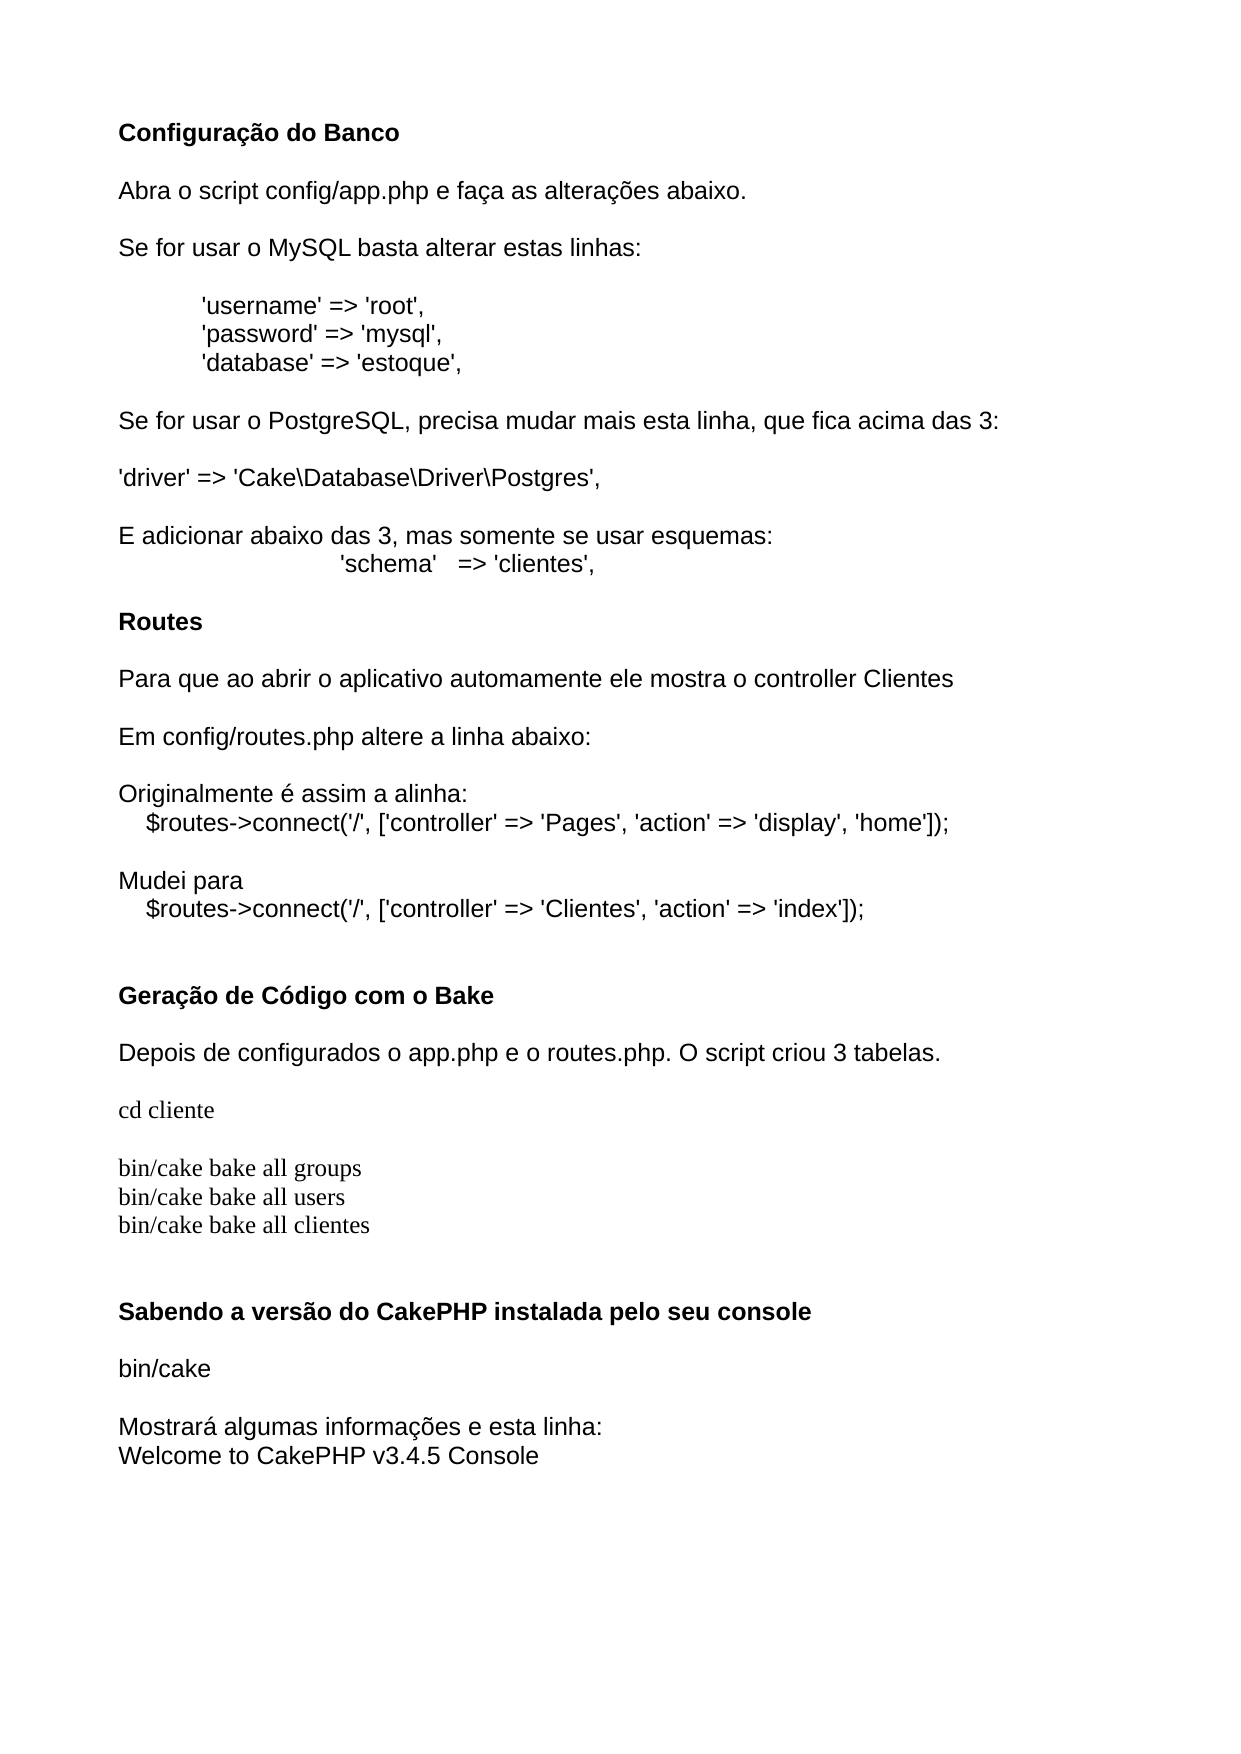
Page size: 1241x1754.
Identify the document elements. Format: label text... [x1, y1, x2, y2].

text Em config/routes.php altere a linha abaixo: [118, 722, 1122, 751]
text 'schema' => 'clientes', [118, 549, 1122, 578]
text Configuração do Banco [118, 118, 1122, 147]
text Routes [118, 607, 1122, 636]
text bin/cake bake all groups [118, 1153, 1122, 1182]
text Sabendo a versão do CakePHP instalada pelo seu console [118, 1297, 1122, 1326]
text 'username' => 'root', [118, 291, 1122, 319]
text Welcome to CakePHP v3.4.5 Console [118, 1441, 1122, 1469]
text 'password' => 'mysql', [118, 319, 1122, 348]
text 'database' => 'estoque', [118, 348, 1122, 377]
text Para que ao abrir o aplicativo automamente ele mostra o controller Clientes [118, 664, 1122, 693]
text bin/cake [118, 1354, 1122, 1383]
text Se for usar o PostgreSQL, precisa mudar mais esta linha, que fica acima das 3: [118, 406, 1122, 434]
text bin/cake bake all clientes [118, 1211, 1122, 1239]
text bin/cake bake all users [118, 1182, 1122, 1211]
text Originalmente é assim a alinha: [118, 779, 1122, 808]
text Mudei para [118, 866, 1122, 894]
text Se for usar o MySQL basta alterar estas linhas: [118, 233, 1122, 262]
text 'driver' => 'Cake\Database\Driver\Postgres', [118, 463, 1122, 492]
text Mostrará algumas informações e esta linha: [118, 1412, 1122, 1441]
text $routes->connect('/', ['controller' => 'Clientes', 'action' => 'index']); [118, 894, 1122, 923]
text $routes->connect('/', ['controller' => 'Pages', 'action' => 'display', 'home']); [118, 808, 1122, 837]
text Abra o script config/app.php e faça as alterações abaixo. [118, 176, 1122, 204]
text cd cliente [118, 1096, 1122, 1124]
text E adicionar abaixo das 3, mas somente se usar esquemas: [118, 521, 1122, 549]
text Depois de configurados o app.php e o routes.php. O script criou 3 tabelas. [118, 1038, 1122, 1067]
text Geração de Código com o Bake [118, 981, 1122, 1009]
